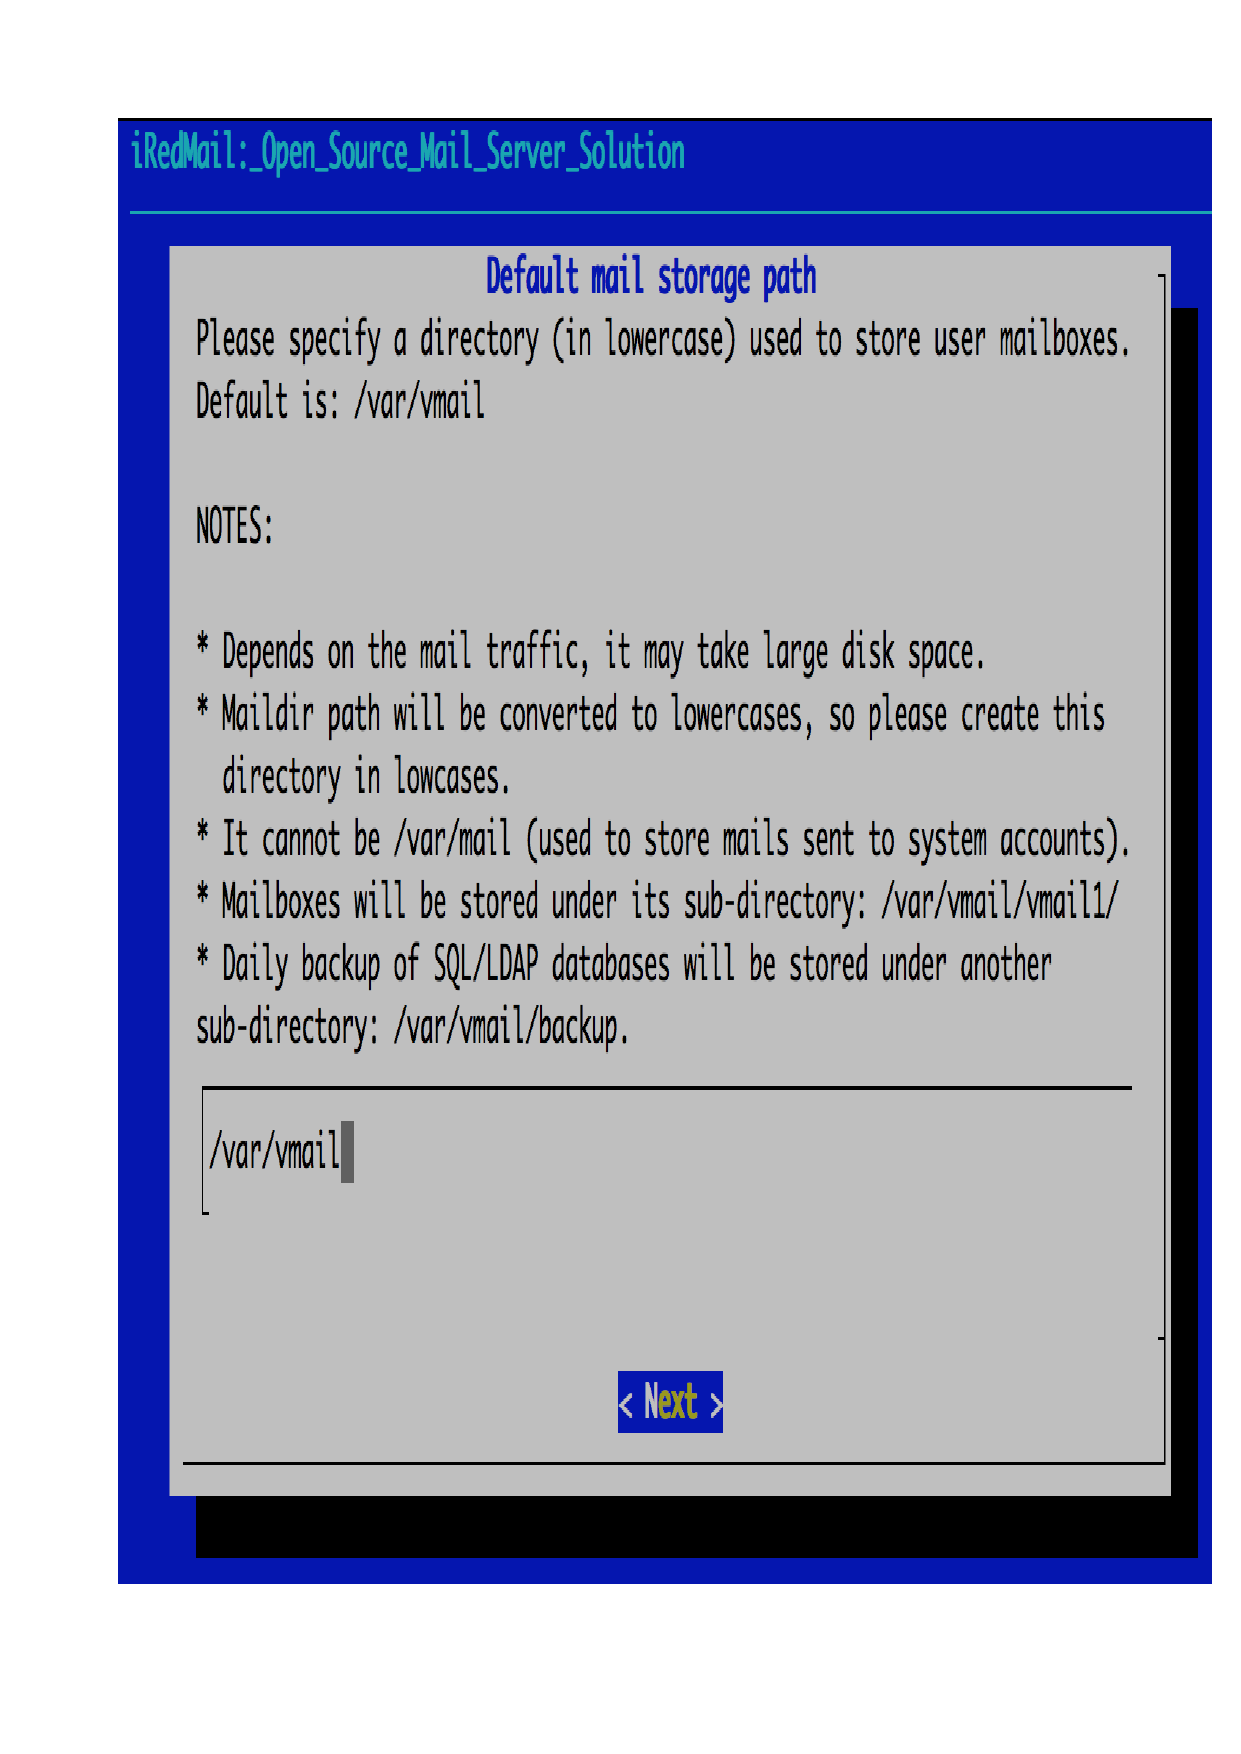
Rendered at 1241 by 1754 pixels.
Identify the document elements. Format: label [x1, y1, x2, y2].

picture [118, 118, 1212, 1584]
